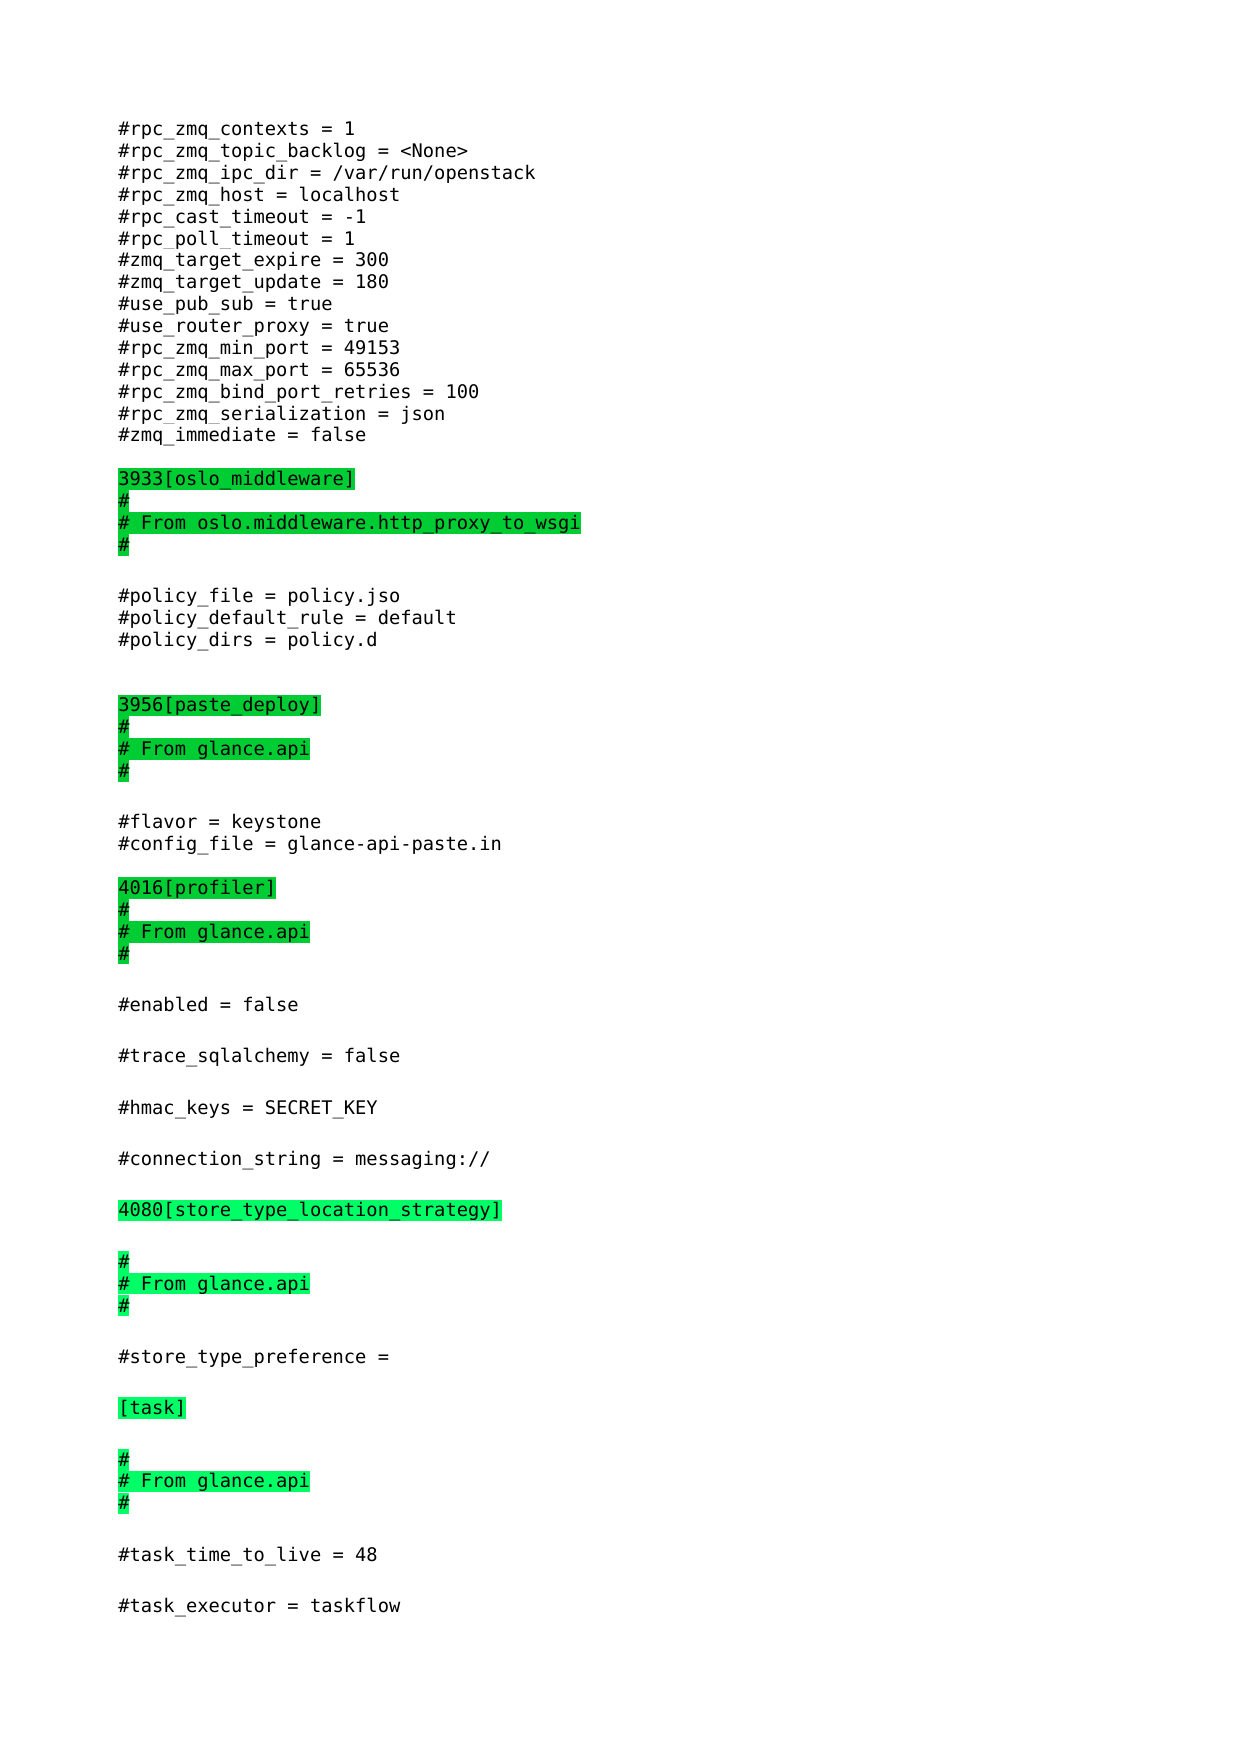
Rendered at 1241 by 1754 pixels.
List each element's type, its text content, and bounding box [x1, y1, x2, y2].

text # [118, 1251, 1122, 1273]
text #rpc_zmq_bind_port_retries = 100 [118, 381, 1122, 402]
text #policy_dirs = policy.d [118, 629, 1122, 651]
text 4016[profiler] [118, 877, 1122, 899]
text #task_time_to_live = 48 [118, 1544, 1122, 1566]
text #policy_file = policy.jso [118, 585, 1122, 607]
text #zmq_target_update = 180 [118, 271, 1122, 293]
text #task_executor = taskflow [118, 1595, 1122, 1617]
text #flavor = keystone [118, 811, 1122, 833]
text #trace_sqlalchemy = false [118, 1045, 1122, 1067]
text #connection_string = messaging:// [118, 1148, 1122, 1170]
text [task] [118, 1397, 1122, 1419]
text # From glance.api [118, 1471, 1122, 1492]
text # [118, 1294, 1122, 1316]
text 3933[oslo_middleware] [118, 468, 1122, 490]
text # [118, 943, 1122, 964]
text #rpc_poll_timeout = 1 [118, 227, 1122, 249]
text # From oslo.middleware.http_proxy_to_wsgi [118, 512, 1122, 534]
text # [118, 899, 1122, 921]
text #rpc_zmq_ipc_dir = /var/run/openstack [118, 162, 1122, 184]
text #rpc_zmq_min_port = 49153 [118, 337, 1122, 359]
text #zmq_immediate = false [118, 424, 1122, 446]
text # From glance.api [118, 1273, 1122, 1294]
text #use_pub_sub = true [118, 293, 1122, 315]
text #use_router_proxy = true [118, 315, 1122, 337]
text #rpc_zmq_host = localhost [118, 184, 1122, 206]
text #rpc_cast_timeout = -1 [118, 206, 1122, 227]
text #enabled = false [118, 994, 1122, 1016]
text #hmac_keys = SECRET_KEY [118, 1097, 1122, 1119]
text #rpc_zmq_serialization = json [118, 402, 1122, 424]
text # [118, 760, 1122, 782]
text # [118, 1492, 1122, 1514]
text # [118, 534, 1122, 556]
text # From glance.api [118, 921, 1122, 943]
text #rpc_zmq_contexts = 1 [118, 118, 1122, 140]
text #policy_default_rule = default [118, 607, 1122, 629]
text # [118, 716, 1122, 738]
text #rpc_zmq_max_port = 65536 [118, 359, 1122, 381]
text # [118, 490, 1122, 512]
text # From glance.api [118, 738, 1122, 760]
text #config_file = glance-api-paste.in [118, 833, 1122, 855]
text #store_type_preference = [118, 1346, 1122, 1368]
text 3956[paste_deploy] [118, 694, 1122, 716]
text #zmq_target_expire = 300 [118, 249, 1122, 271]
text #rpc_zmq_topic_backlog = <None> [118, 140, 1122, 162]
text # [118, 1449, 1122, 1471]
text 4080[store_type_location_strategy] [118, 1199, 1122, 1221]
